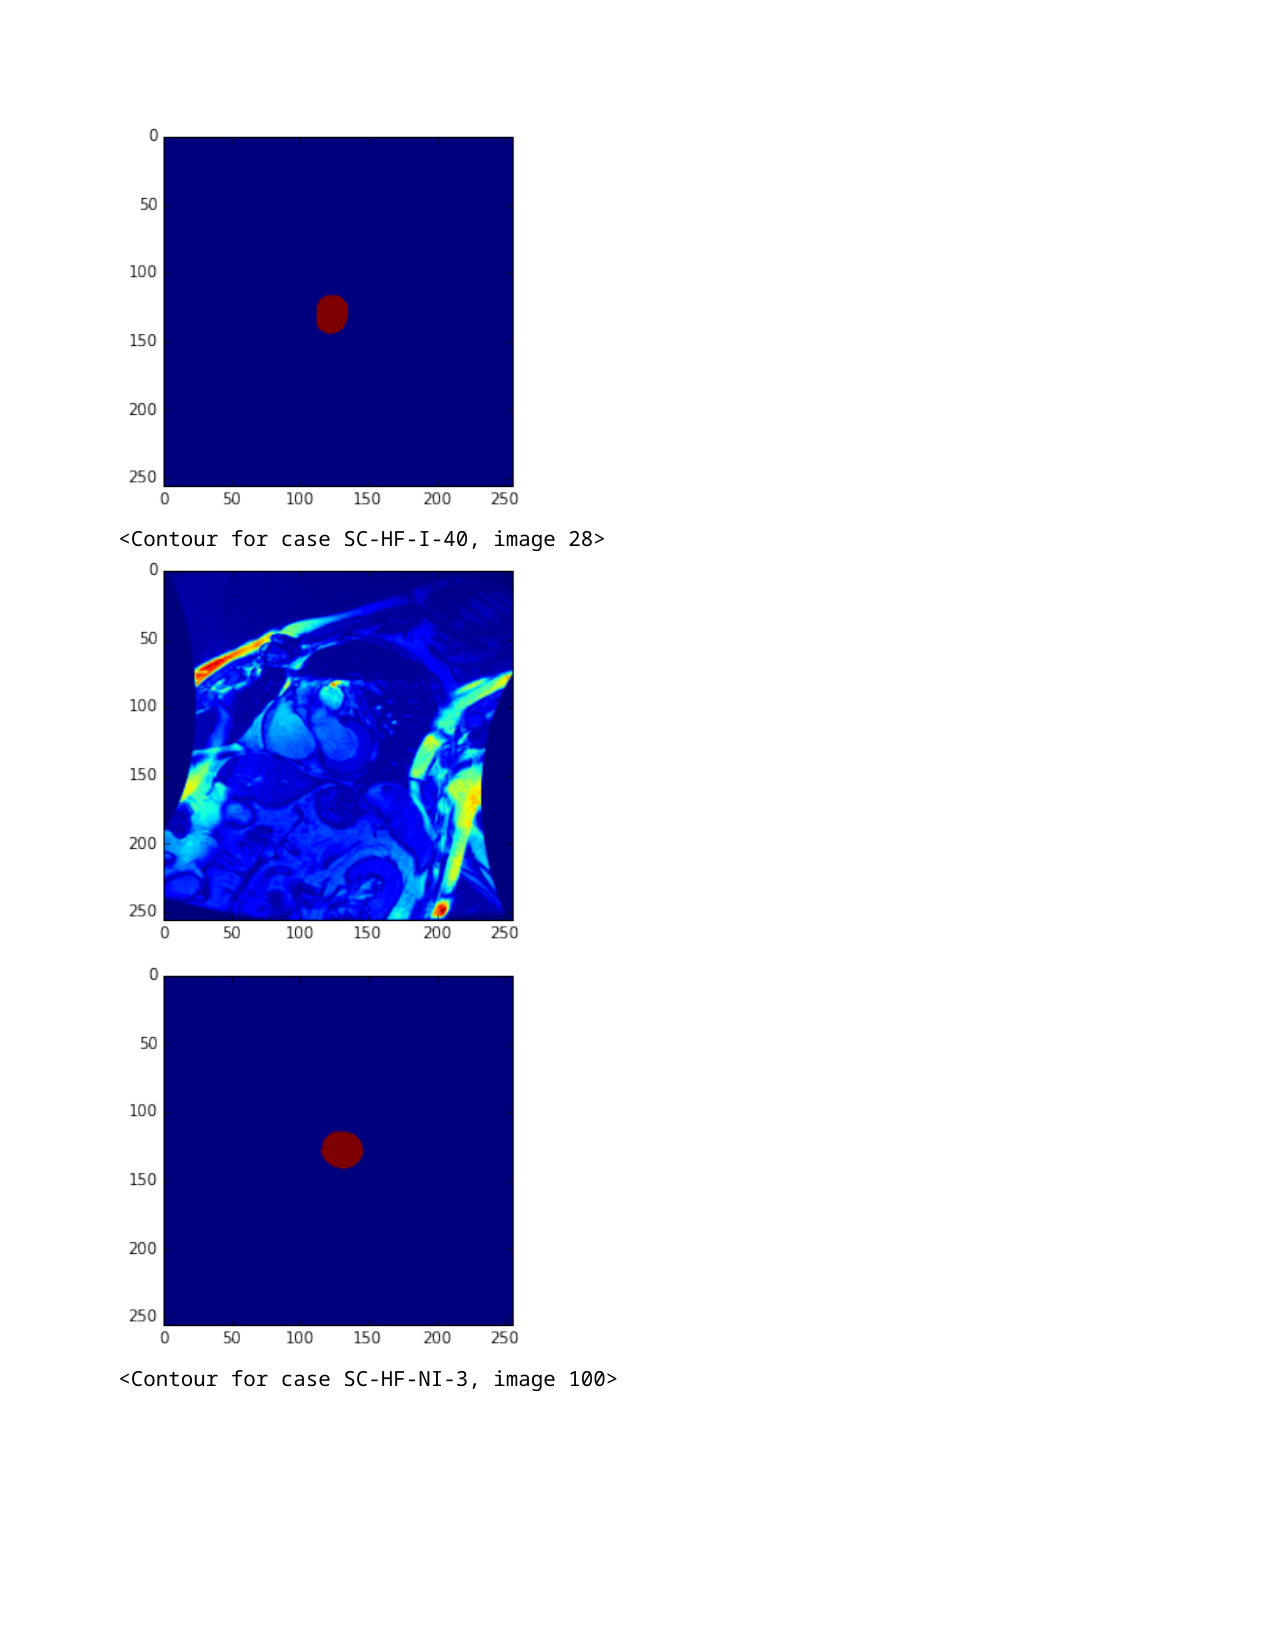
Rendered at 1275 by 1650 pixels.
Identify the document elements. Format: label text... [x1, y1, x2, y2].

picture [118, 118, 529, 519]
text <Contour for case SC-HF-NI-3, image 100> [118, 1364, 1157, 1392]
picture [118, 552, 529, 953]
picture [118, 958, 529, 1358]
text <Contour for case SC-HF-I-40, image 28> [118, 524, 1157, 552]
